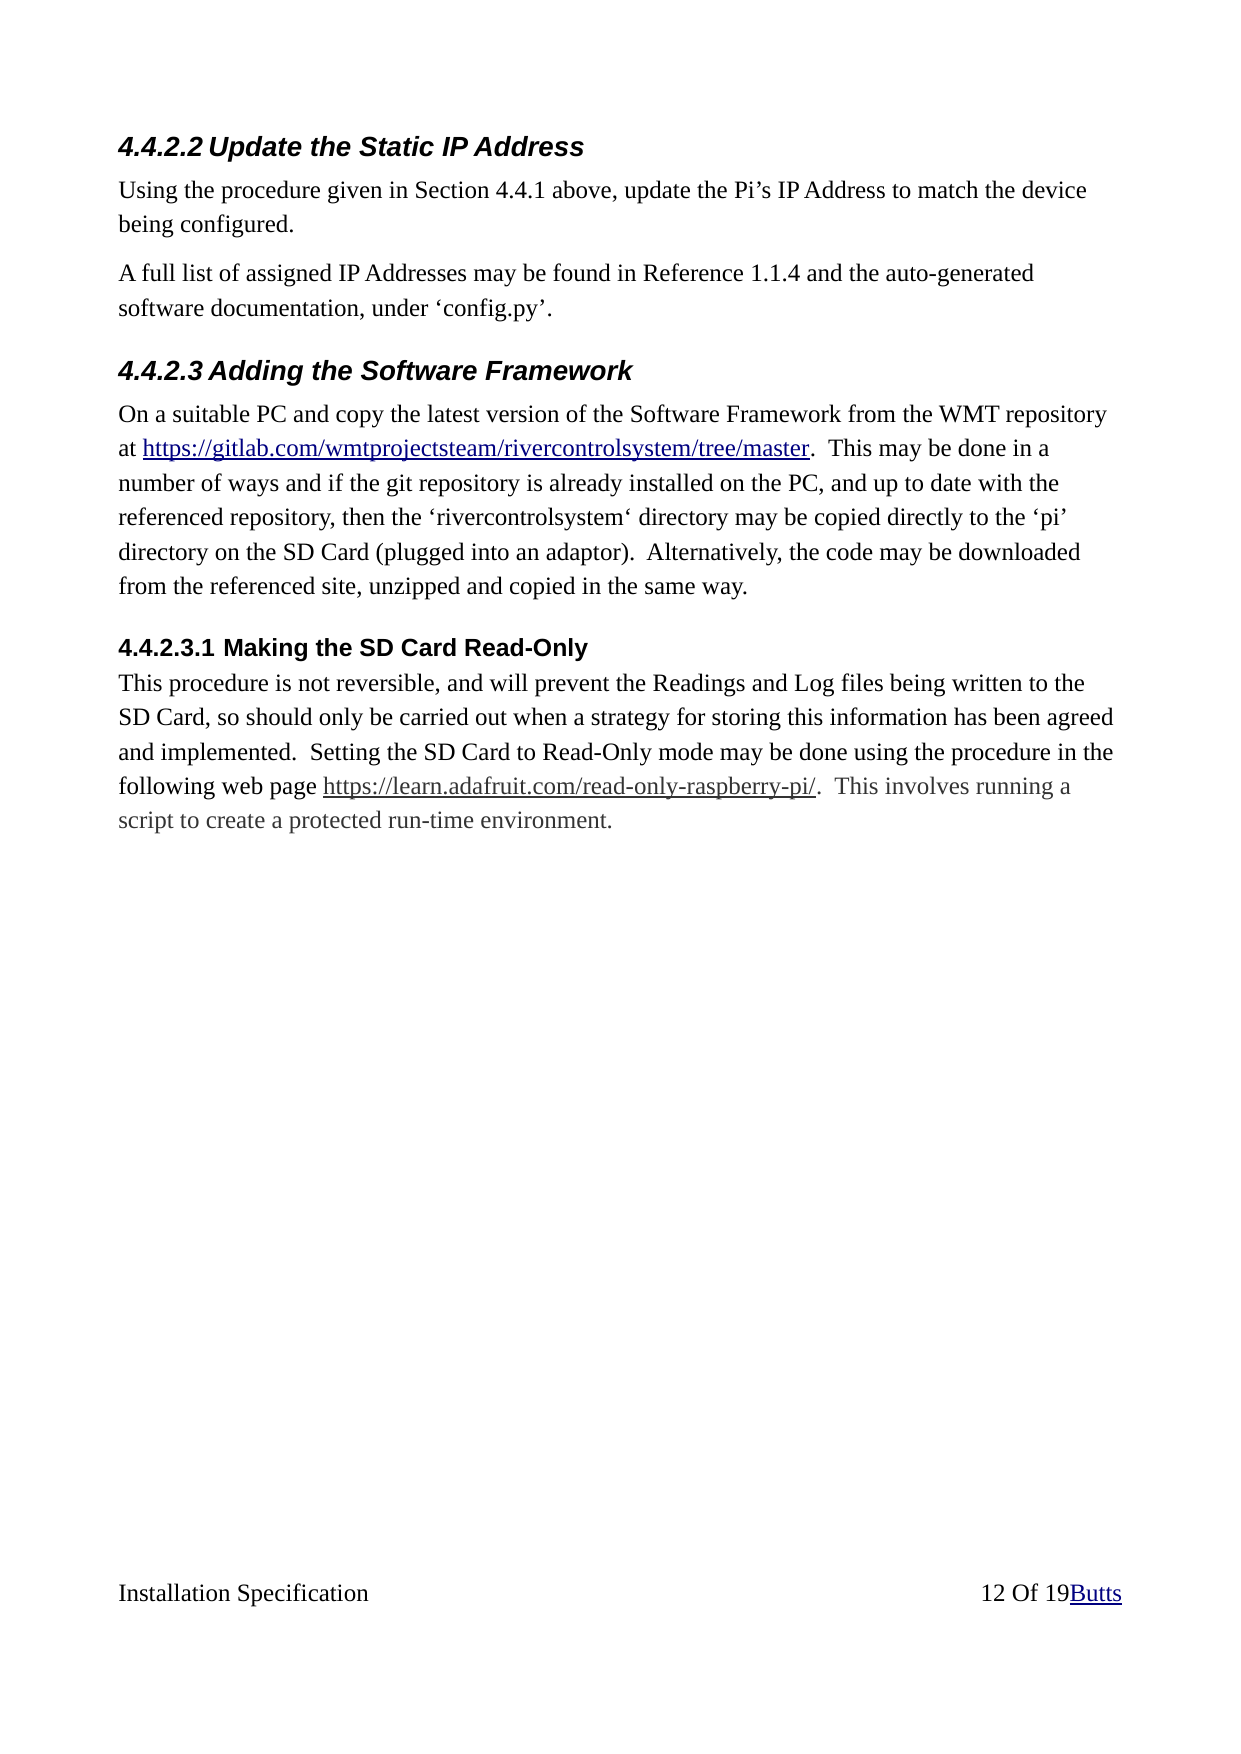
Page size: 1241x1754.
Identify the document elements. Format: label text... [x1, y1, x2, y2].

subtitle Update the Static IP Address [118, 131, 1122, 162]
text On a suitable PC and copy the latest version of the Software Framework from the WMT repository at https://gitlab.com/wmtprojectsteam/rivercontrolsystem/tree/master. This may be done in a number of ways and if the git repository is already installed on the PC, and up to date with the referenced repository, then the ‘rivercontrolsystem‘ directory may be copied directly to the ‘pi’ directory on the SD Card (plugged into an adaptor). Alternatively, the code may be downloaded from the referenced site, unzipped and copied in the same way. [118, 399, 1122, 600]
text A full list of assigned IP Addresses may be found in Reference 1.1.4 and the auto-generated software documentation, under ‘config.py’. [118, 258, 1122, 322]
subtitle Making the SD Card Read-Only [118, 633, 1122, 661]
subtitle Adding the Software Framework [118, 354, 1122, 386]
text This procedure is not reversible, and will prevent the Readings and Log files being written to the SD Card, so should only be carried out when a strategy for storing this information has been agreed and implemented. Setting the SD Card to Read-Only mode may be done using the procedure in the following web page https://learn.adafruit.com/read-only-raspberry-pi/. This involves running a script to create a protected run-time environment. [118, 668, 1122, 834]
text Using the procedure given in Section 4.4.1 above, update the Pi’s IP Address to match the device being configured. [118, 175, 1122, 238]
